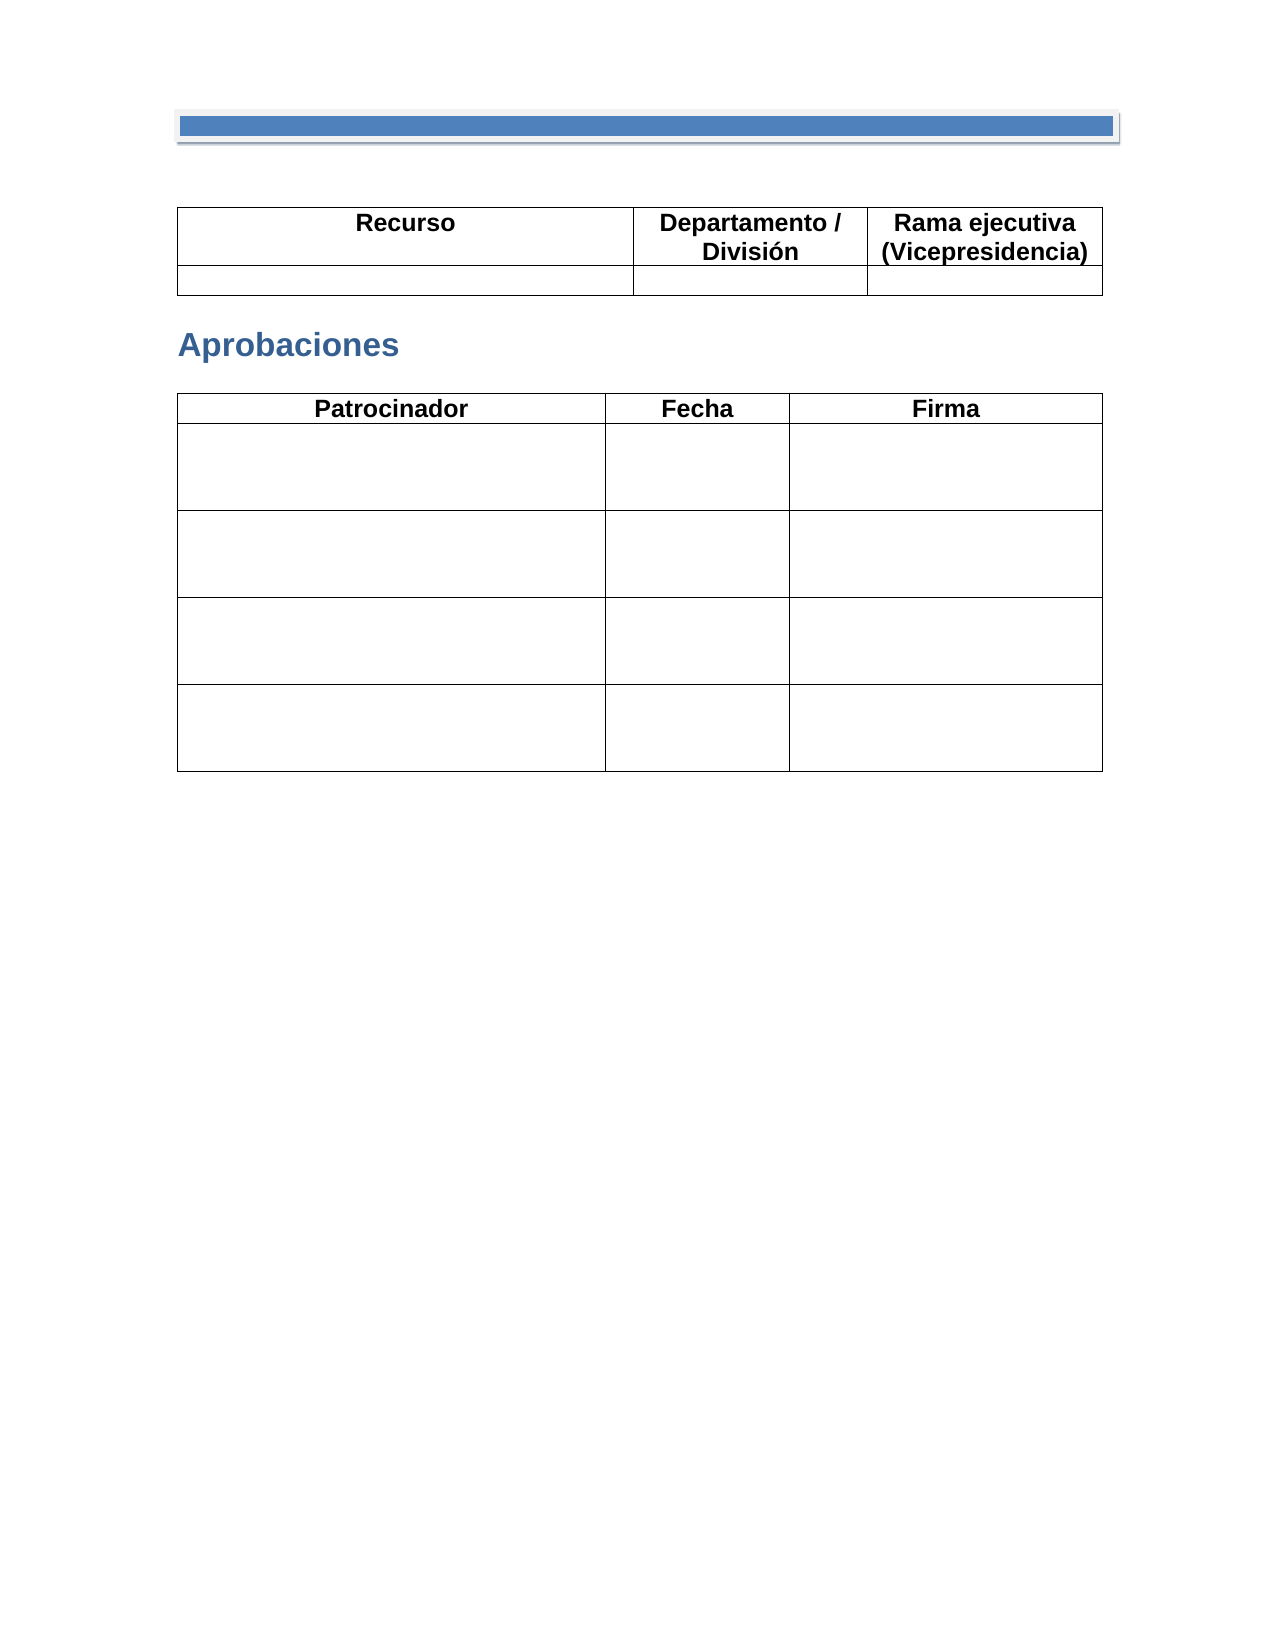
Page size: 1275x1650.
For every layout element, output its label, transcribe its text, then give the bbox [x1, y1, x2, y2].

table_cell [178, 511, 605, 597]
table_cell [868, 266, 1102, 295]
table_header Recurso [178, 208, 633, 265]
table_cell [790, 424, 1102, 510]
table_cell [606, 598, 789, 684]
table_cell [790, 511, 1102, 597]
table_header Patrocinador [178, 394, 605, 423]
table_cell [606, 511, 789, 597]
table_cell [178, 598, 605, 684]
table_cell [178, 424, 605, 510]
table_header Firma [790, 394, 1102, 423]
table_cell [178, 266, 633, 295]
table_cell [606, 424, 789, 510]
table_header Departamento / División [634, 208, 867, 265]
table_cell [634, 266, 867, 295]
table_cell [790, 598, 1102, 684]
table_cell [606, 685, 789, 771]
table_cell [790, 685, 1102, 771]
subtitle Aprobaciones [177, 325, 1098, 364]
table_header Rama ejecutiva (Vicepresidencia) [868, 208, 1102, 265]
table_header Fecha [606, 394, 789, 423]
table_cell [178, 685, 605, 771]
